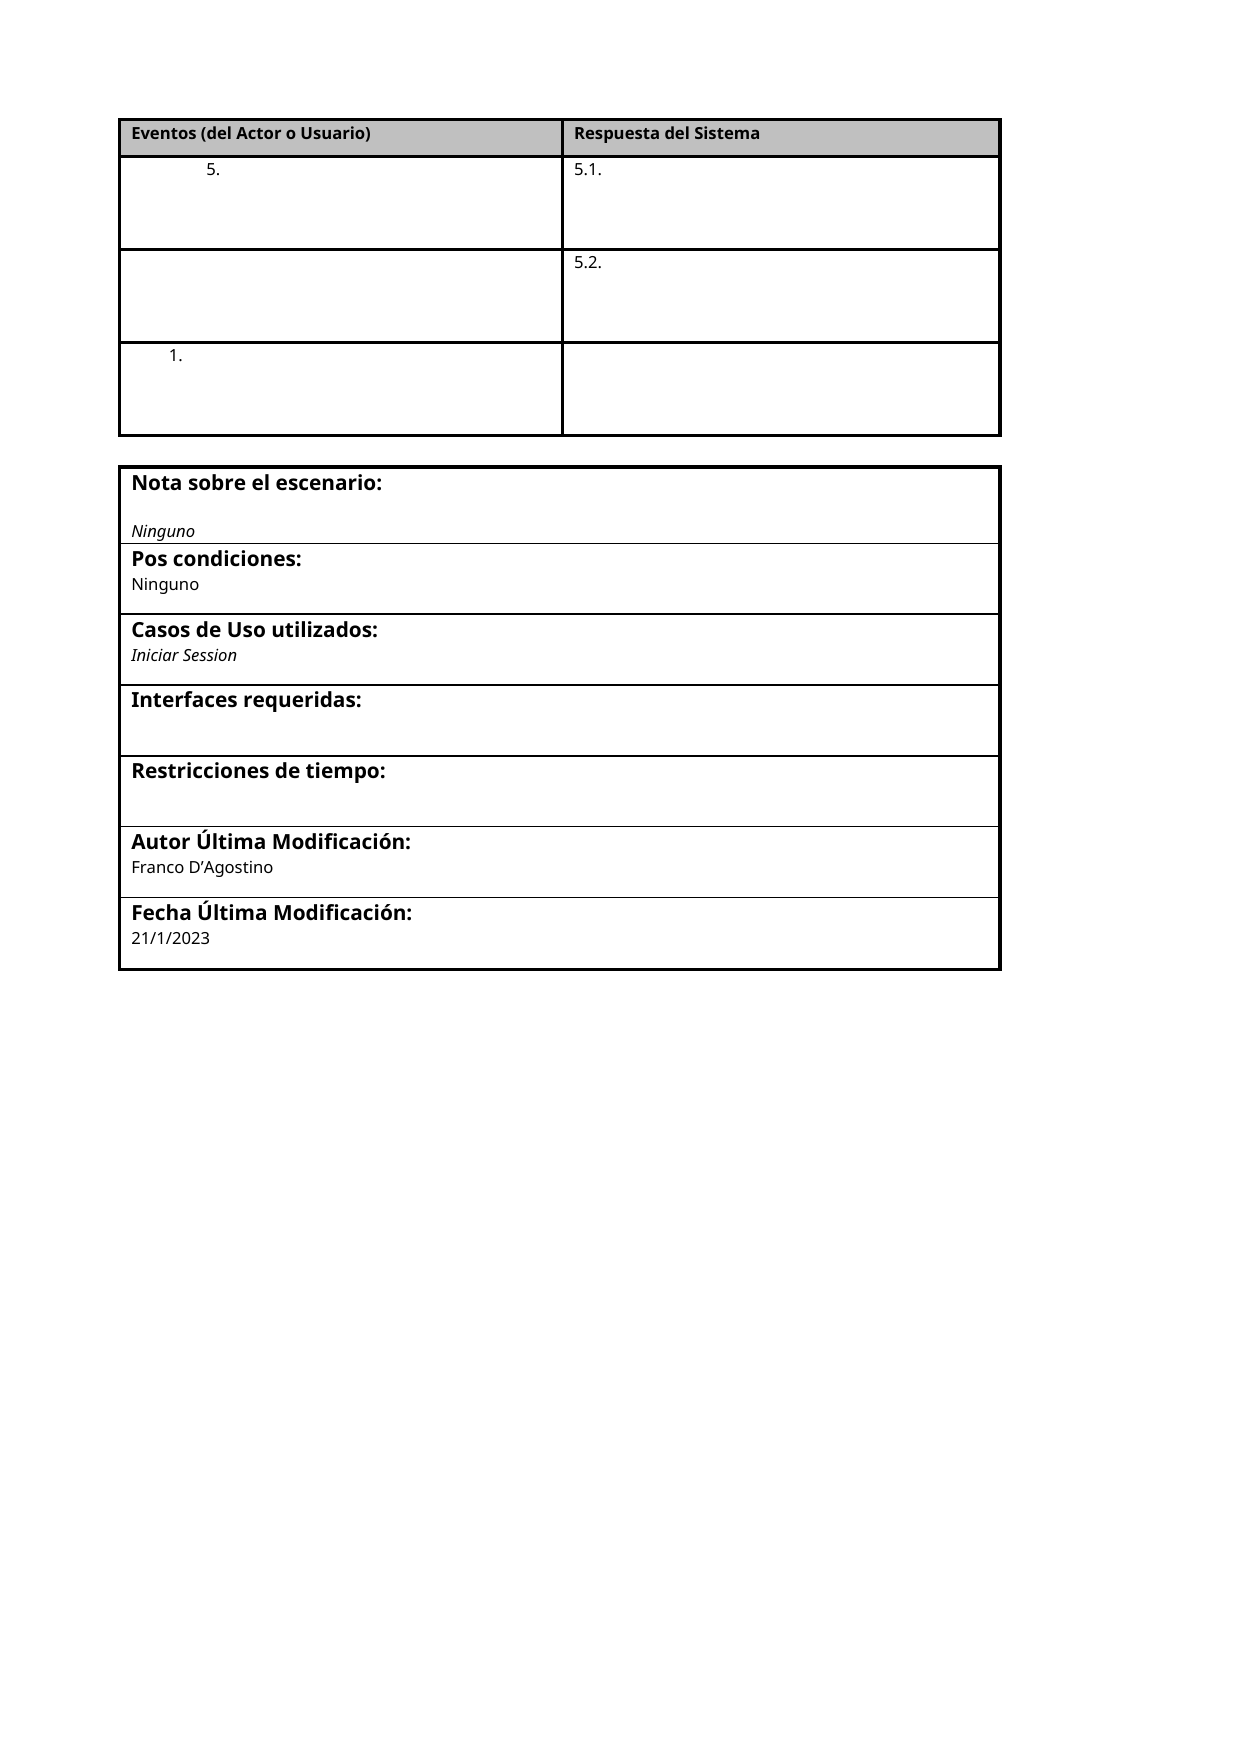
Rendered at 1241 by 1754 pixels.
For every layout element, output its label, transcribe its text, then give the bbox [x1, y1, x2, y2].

table_cell [120, 437, 1000, 465]
table_cell Eventos (del Actor o Usuario) [121, 121, 561, 155]
table_cell [121, 344, 561, 434]
table_cell 5. [121, 158, 561, 248]
table_cell Restricciones de tiempo: [121, 757, 998, 826]
table_cell Pos condiciones: Ninguno [121, 544, 998, 613]
table_cell Respuesta del Sistema [564, 121, 998, 155]
table_cell Casos de Uso utilizados: Iniciar Session [121, 615, 998, 684]
table_cell Autor Última Modificación: Franco D’Agostino [121, 827, 998, 897]
table_cell Nota sobre el escenario: Ninguno [121, 469, 998, 542]
table_cell Fecha Última Modificación: 21/1/2023 [121, 898, 998, 967]
table_cell 5.1. [564, 158, 998, 248]
table_cell Interfaces requeridas: [121, 686, 998, 755]
table_cell [121, 251, 561, 341]
table_cell 5.2. [564, 251, 998, 341]
table_cell [564, 344, 998, 434]
